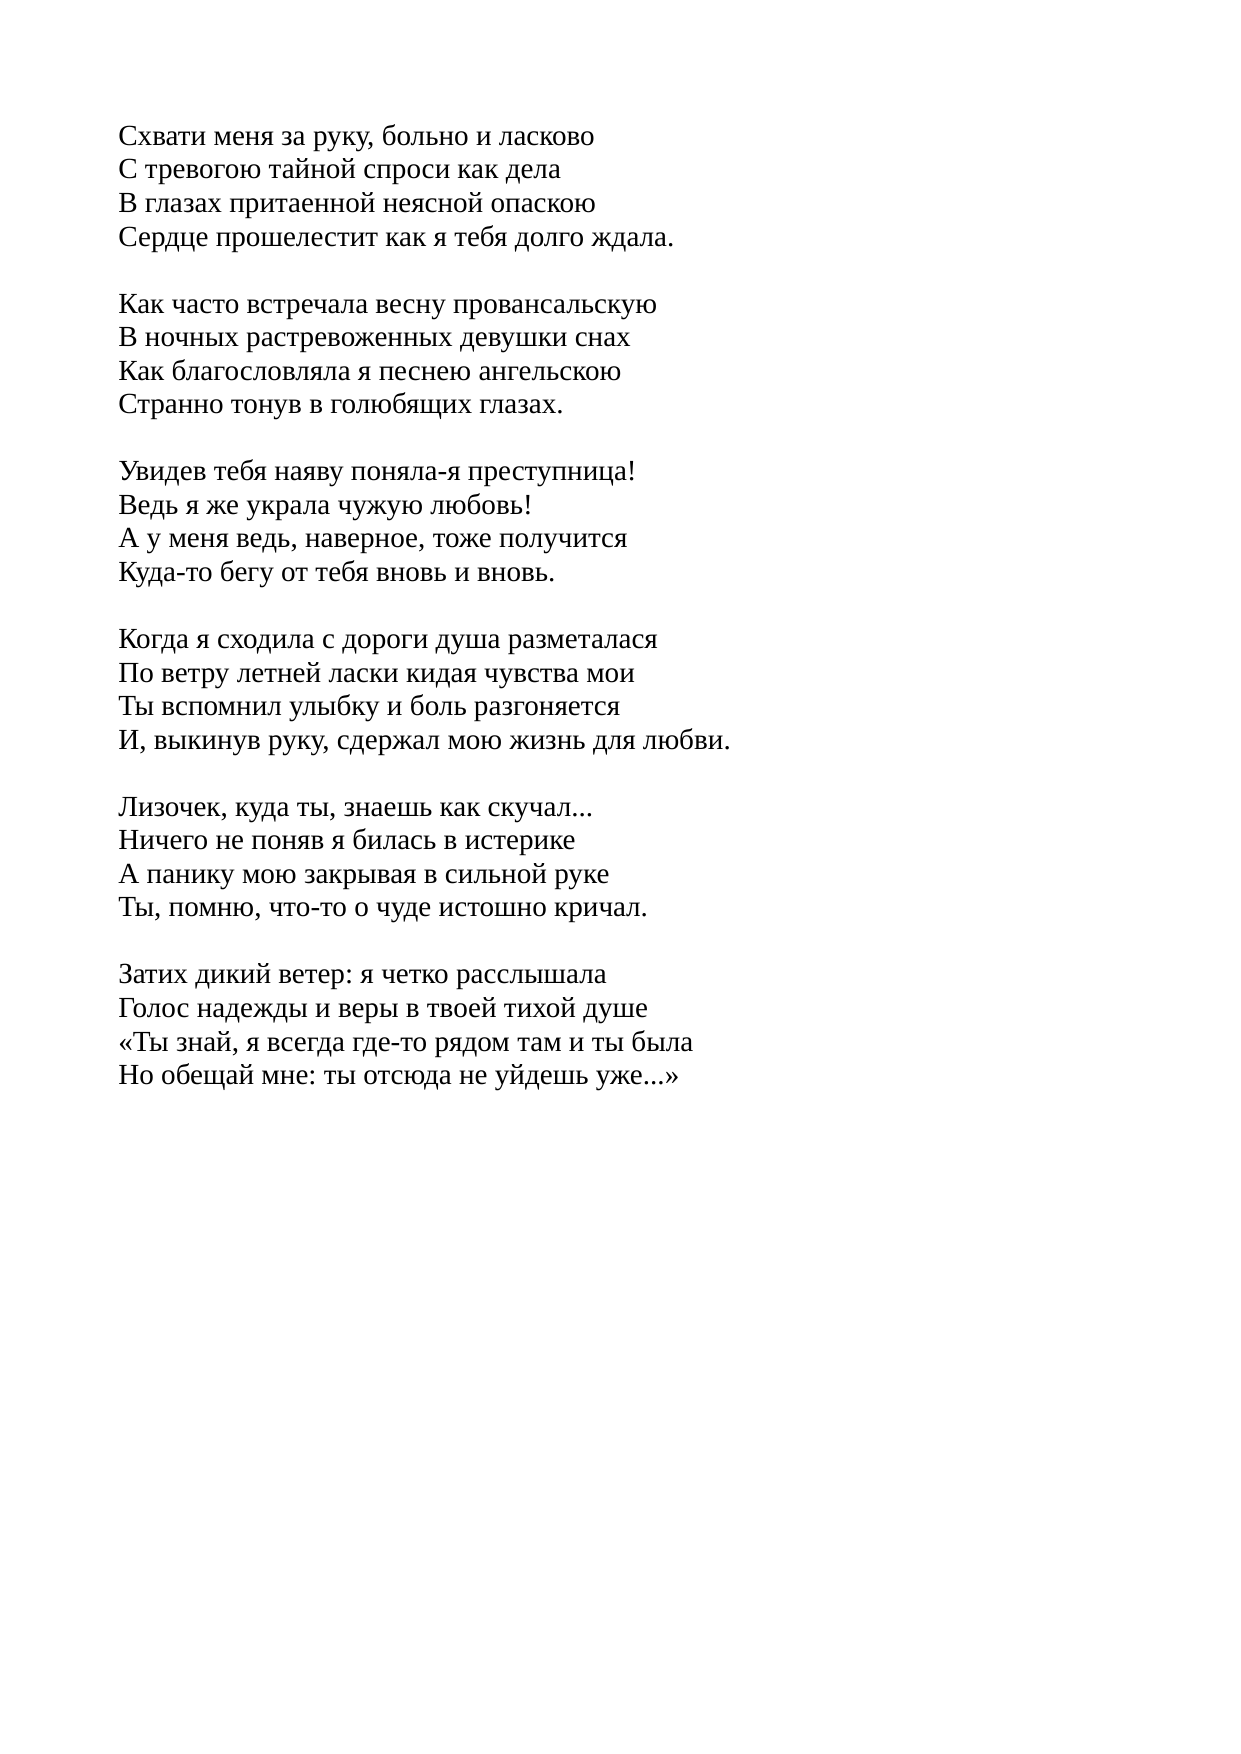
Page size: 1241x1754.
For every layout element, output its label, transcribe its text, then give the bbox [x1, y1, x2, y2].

text И, выкинув руку, сдержал мою жизнь для любви. [118, 722, 1122, 755]
text В ночных растревоженных девушки снах [118, 319, 1122, 353]
text Голос надежды и веры в твоей тихой душе [118, 990, 1122, 1024]
text Но обещай мне: ты отсюда не уйдешь уже...» [118, 1057, 1122, 1091]
text Лизочек, куда ты, знаешь как скучал... Ничего не поняв я билась в истерике [118, 789, 1122, 856]
text А у меня ведь, наверное, тоже получится [118, 521, 1122, 554]
text С тревогою тайной спроси как дела [118, 152, 1122, 185]
text Как часто встречала весну провансальскую [118, 286, 1122, 319]
text Куда-то бегу от тебя вновь и вновь. [118, 554, 1122, 588]
text Ты вспомнил улыбку и боль разгоняется [118, 688, 1122, 722]
text Как благословляла я песнею ангельскою [118, 353, 1122, 386]
text Увидев тебя наяву поняла-я преступница! [118, 453, 1122, 487]
text В глазах притаенной неясной опаскою [118, 185, 1122, 219]
text Странно тонув в голюбящих глазах. [118, 386, 1122, 420]
text Когда я сходила с дороги душа разметалася [118, 621, 1122, 655]
text По ветру летней ласки кидая чувства мои [118, 655, 1122, 688]
text Схвати меня за руку, больно и ласково [118, 118, 1122, 152]
text Ты, помню, что-то о чуде истошно кричал. [118, 889, 1122, 923]
text Затих дикий ветер: я четко расслышала [118, 957, 1122, 990]
text А панику мою закрывая в сильной руке [118, 856, 1122, 889]
text «Ты знай, я всегда где-то рядом там и ты была [118, 1024, 1122, 1057]
text Сердце прошелестит как я тебя долго ждала. [118, 219, 1122, 252]
text Ведь я же украла чужую любовь! [118, 487, 1122, 521]
